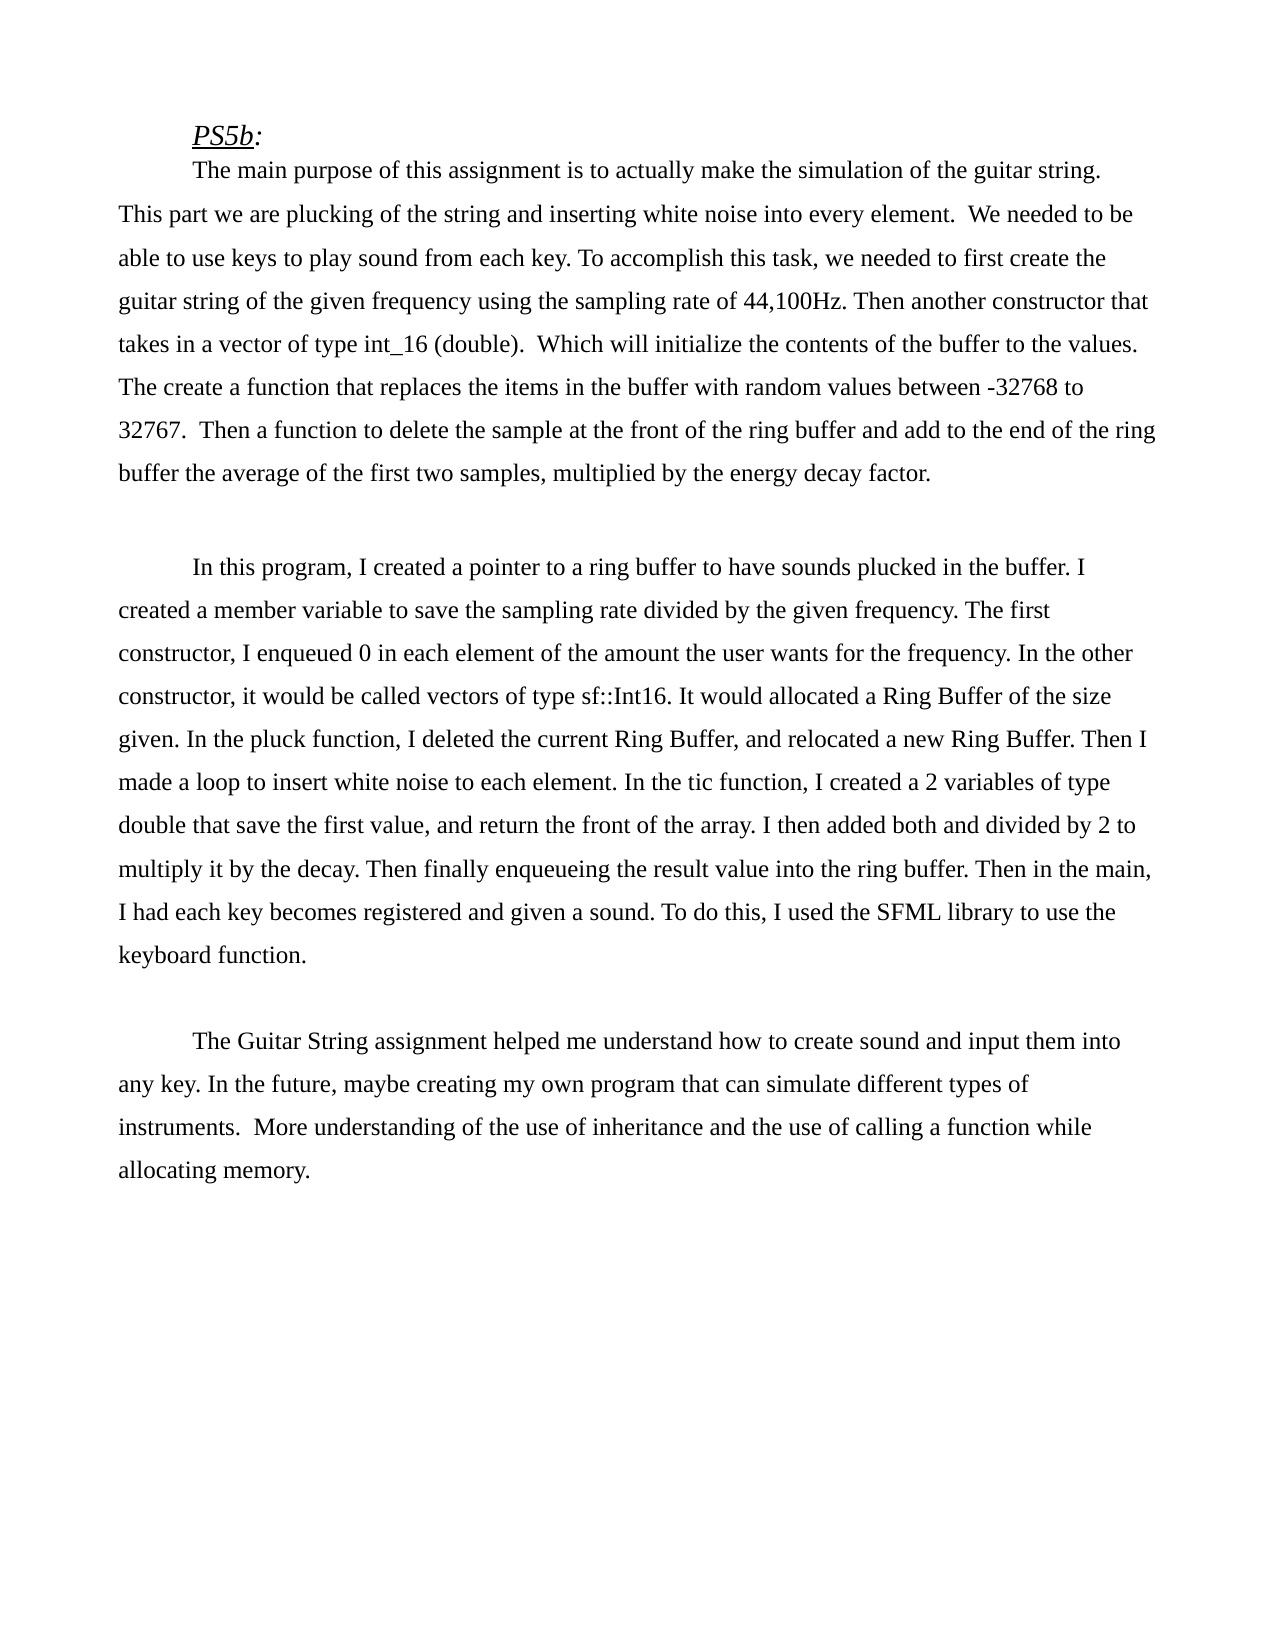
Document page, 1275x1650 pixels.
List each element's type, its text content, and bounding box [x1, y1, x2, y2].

text In this program, I created a pointer to a ring buffer to have sounds plucked in the buffer. I created a member variable to save the sampling rate divided by the given frequency. The first constructor, I enqueued 0 in each element of the amount the user wants for the frequency. In the other constructor, it would be called vectors of type sf::Int16. It would allocated a Ring Buffer of the size given. In the pluck function, I deleted the current Ring Buffer, and relocated a new Ring Buffer. Then I made a loop to insert white noise to each element. In the tic function, I created a 2 variables of type double that save the first value, and return the front of the array. I then added both and divided by 2 to multiply it by the decay. Then finally enqueueing the result value into the ring buffer. Then in the main, I had each key becomes registered and given a sound. To do this, I used the SFML library to use the keyboard function. [118, 552, 1157, 969]
text PS5b: [118, 118, 1157, 152]
text The Guitar String assignment helped me understand how to create sound and input them into any key. In the future, maybe creating my own program that can simulate different types of instruments. More understanding of the use of inheritance and the use of calling a function while allocating memory. [118, 1026, 1157, 1184]
text The main purpose of this assignment is to actually make the simulation of the guitar string. This part we are plucking of the string and inserting white noise into every element. We needed to be able to use keys to play sound from each key. To accomplish this task, we needed to first create the guitar string of the given frequency using the sampling rate of 44,100Hz. Then another constructor that takes in a vector of type int_16 (double). Which will initialize the contents of the buffer to the values. The create a function that replaces the items in the buffer with random values between -32768 to 32767. Then a function to delete the sample at the front of the ring buffer and add to the end of the ring buffer the average of the first two samples, multiplied by the energy decay factor. [118, 152, 1157, 487]
